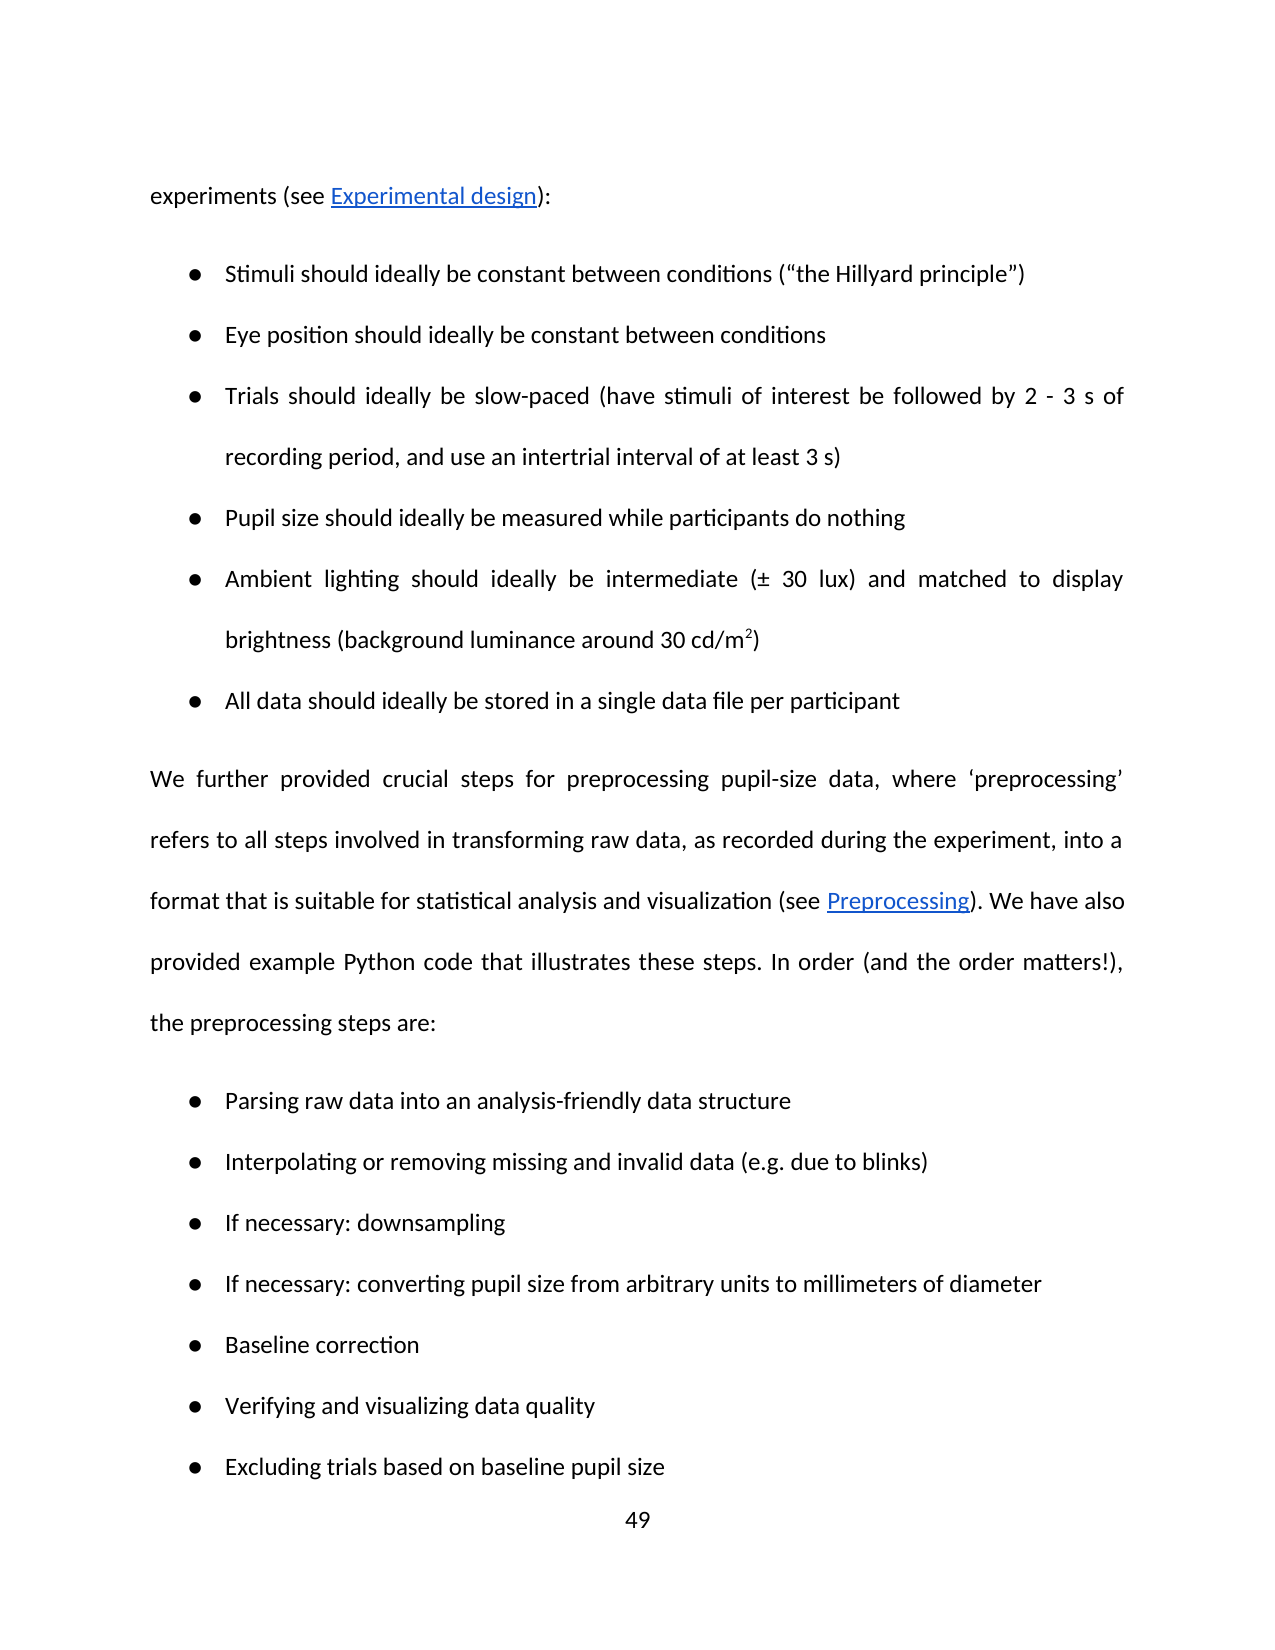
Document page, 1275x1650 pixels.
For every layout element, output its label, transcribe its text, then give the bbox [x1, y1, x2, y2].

list Pupil size should ideally be measured while participants do nothing [187, 502, 1125, 533]
list If necessary: downsampling [187, 1207, 1125, 1238]
list Verifying and visualizing data quality [187, 1390, 1125, 1421]
list Excluding trials based on baseline pupil size [187, 1451, 1125, 1482]
list Interpolating or removing missing and invalid data (e.g. due to blinks) [187, 1146, 1125, 1177]
text We further provided crucial steps for preprocessing pupil-size data, where ‘preprocessing’ refers to all steps involved in transforming raw data, as recorded during the experiment, into a format that is suitable for statistical analysis and visualization (see Preprocessing). We have also provided example Python code that illustrates these steps. In order (and the order matters!), the preprocessing steps are: [150, 763, 1125, 1038]
text experiments (see Experimental design): [150, 181, 1125, 211]
list Ambient lighting should ideally be intermediate (± 30 lux) and matched to display brightness (background luminance around 30 cd/m2) [187, 563, 1125, 655]
list Baseline correction [187, 1329, 1125, 1360]
list All data should ideally be stored in a single data file per participant [187, 686, 1125, 716]
list If necessary: converting pupil size from arbitrary units to millimeters of diameter [187, 1268, 1125, 1299]
list Stimuli should ideally be constant between conditions (“the Hillyard principle”) [187, 258, 1125, 289]
list Parsing raw data into an analysis-friendly data structure [187, 1085, 1125, 1116]
list Eye position should ideally be constant between conditions [187, 319, 1125, 350]
list Trials should ideally be slow-paced (have stimuli of interest be followed by 2 - 3 s of recording period, and use an intertrial interval of at least 3 s) [187, 380, 1125, 472]
